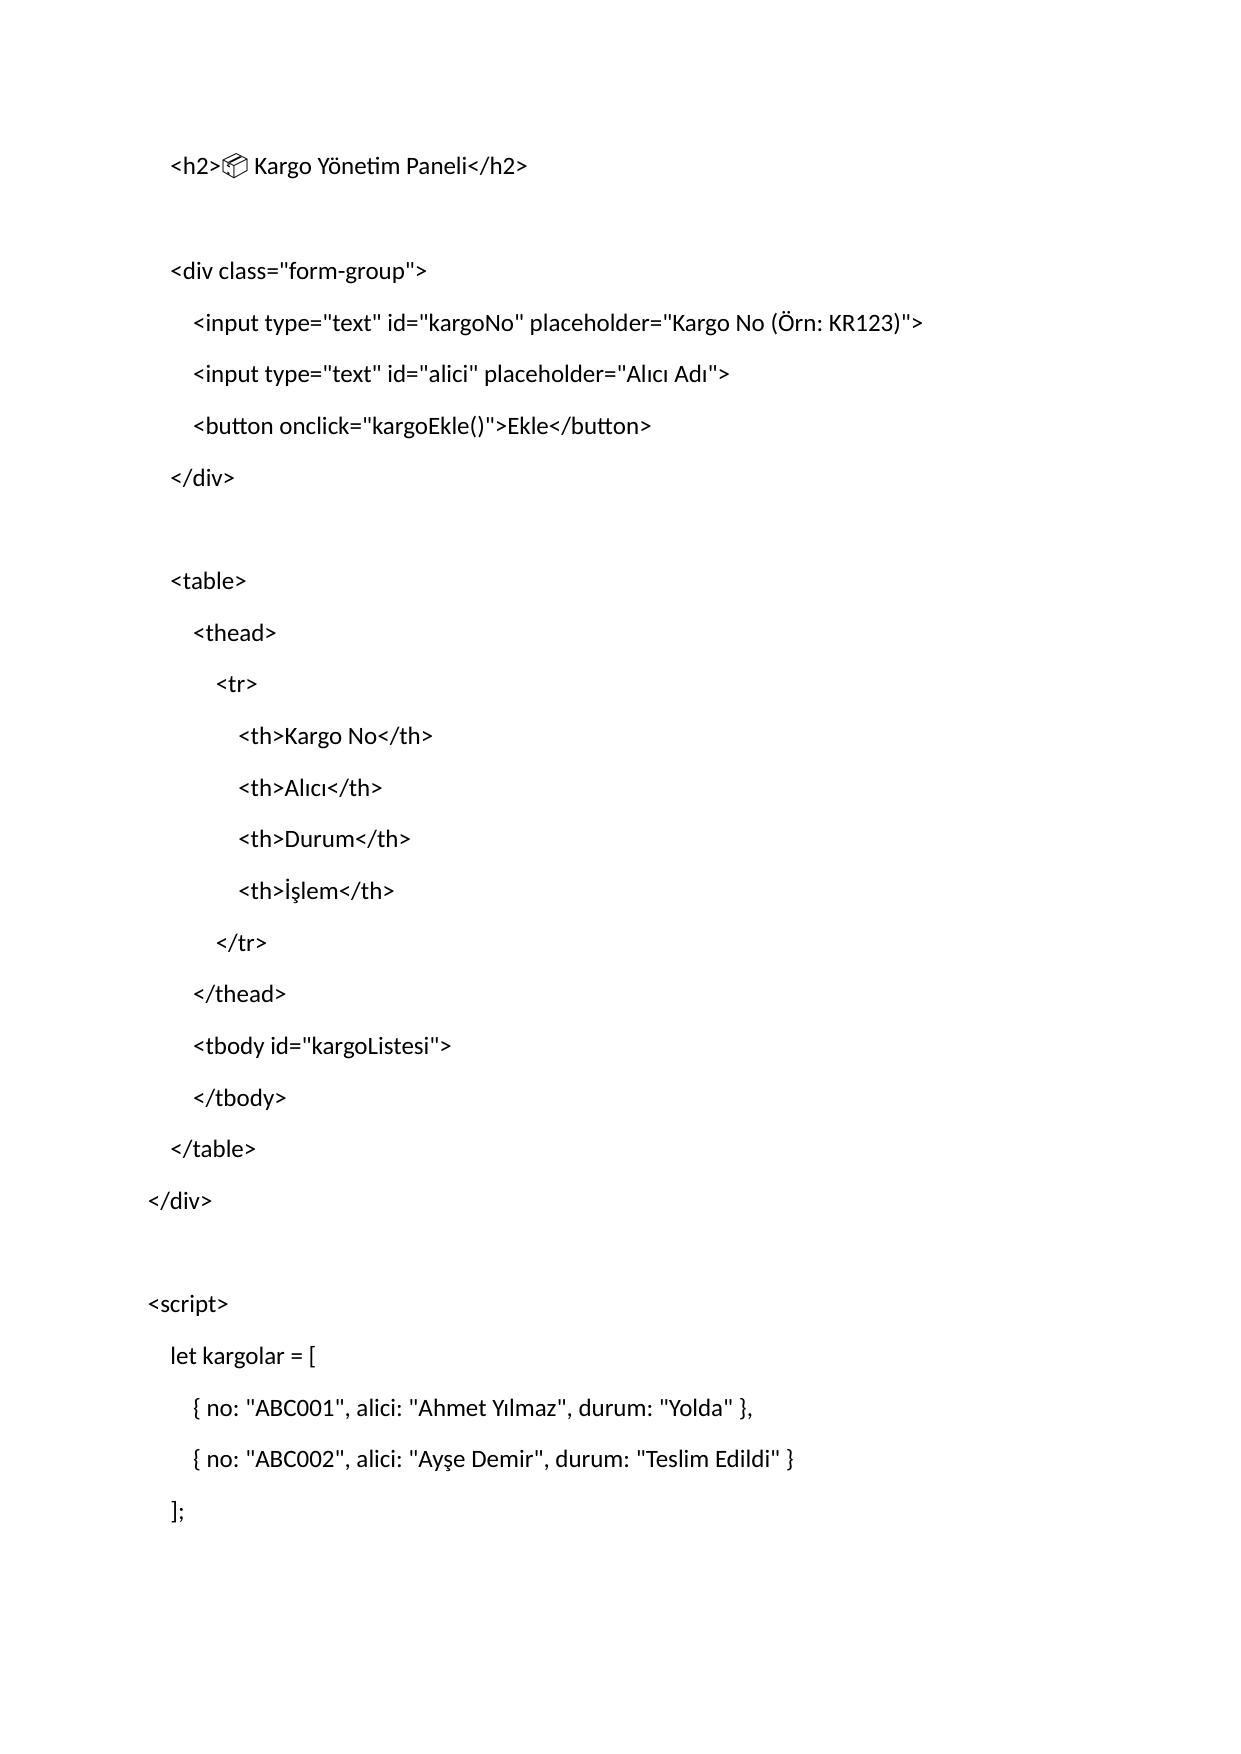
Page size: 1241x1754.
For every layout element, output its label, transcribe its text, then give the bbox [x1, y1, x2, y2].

text </div> [148, 1185, 1093, 1216]
text { no: "ABC001", alici: "Ahmet Yılmaz", durum: "Yolda" }, [148, 1392, 1093, 1422]
text let kargolar = [ [148, 1340, 1093, 1371]
text <th>Kargo No</th> [148, 720, 1093, 751]
text <th>Alıcı</th> [148, 772, 1093, 802]
text </tr> [148, 927, 1093, 957]
text <script> [148, 1288, 1093, 1319]
text </table> [148, 1133, 1093, 1164]
text <thead> [148, 617, 1093, 647]
text </thead> [148, 978, 1093, 1009]
text <th>Durum</th> [148, 823, 1093, 854]
text <th>İşlem</th> [148, 875, 1093, 906]
text <div class="form-group"> [148, 255, 1093, 286]
text </div> [148, 462, 1093, 492]
text <tbody id="kargoListesi"> [148, 1030, 1093, 1061]
text <input type="text" id="alici" placeholder="Alıcı Adı"> [148, 358, 1093, 389]
text <tr> [148, 668, 1093, 699]
text ]; [148, 1495, 1093, 1526]
text <h2>📦 Kargo Yönetim Paneli</h2> [148, 148, 1093, 182]
text <table> [148, 565, 1093, 596]
text <button onclick="kargoEkle()">Ekle</button> [148, 410, 1093, 441]
text <input type="text" id="kargoNo" placeholder="Kargo No (Örn: KR123)"> [148, 307, 1093, 337]
text { no: "ABC002", alici: "Ayşe Demir", durum: "Teslim Edildi" } [148, 1443, 1093, 1474]
text </tbody> [148, 1082, 1093, 1112]
